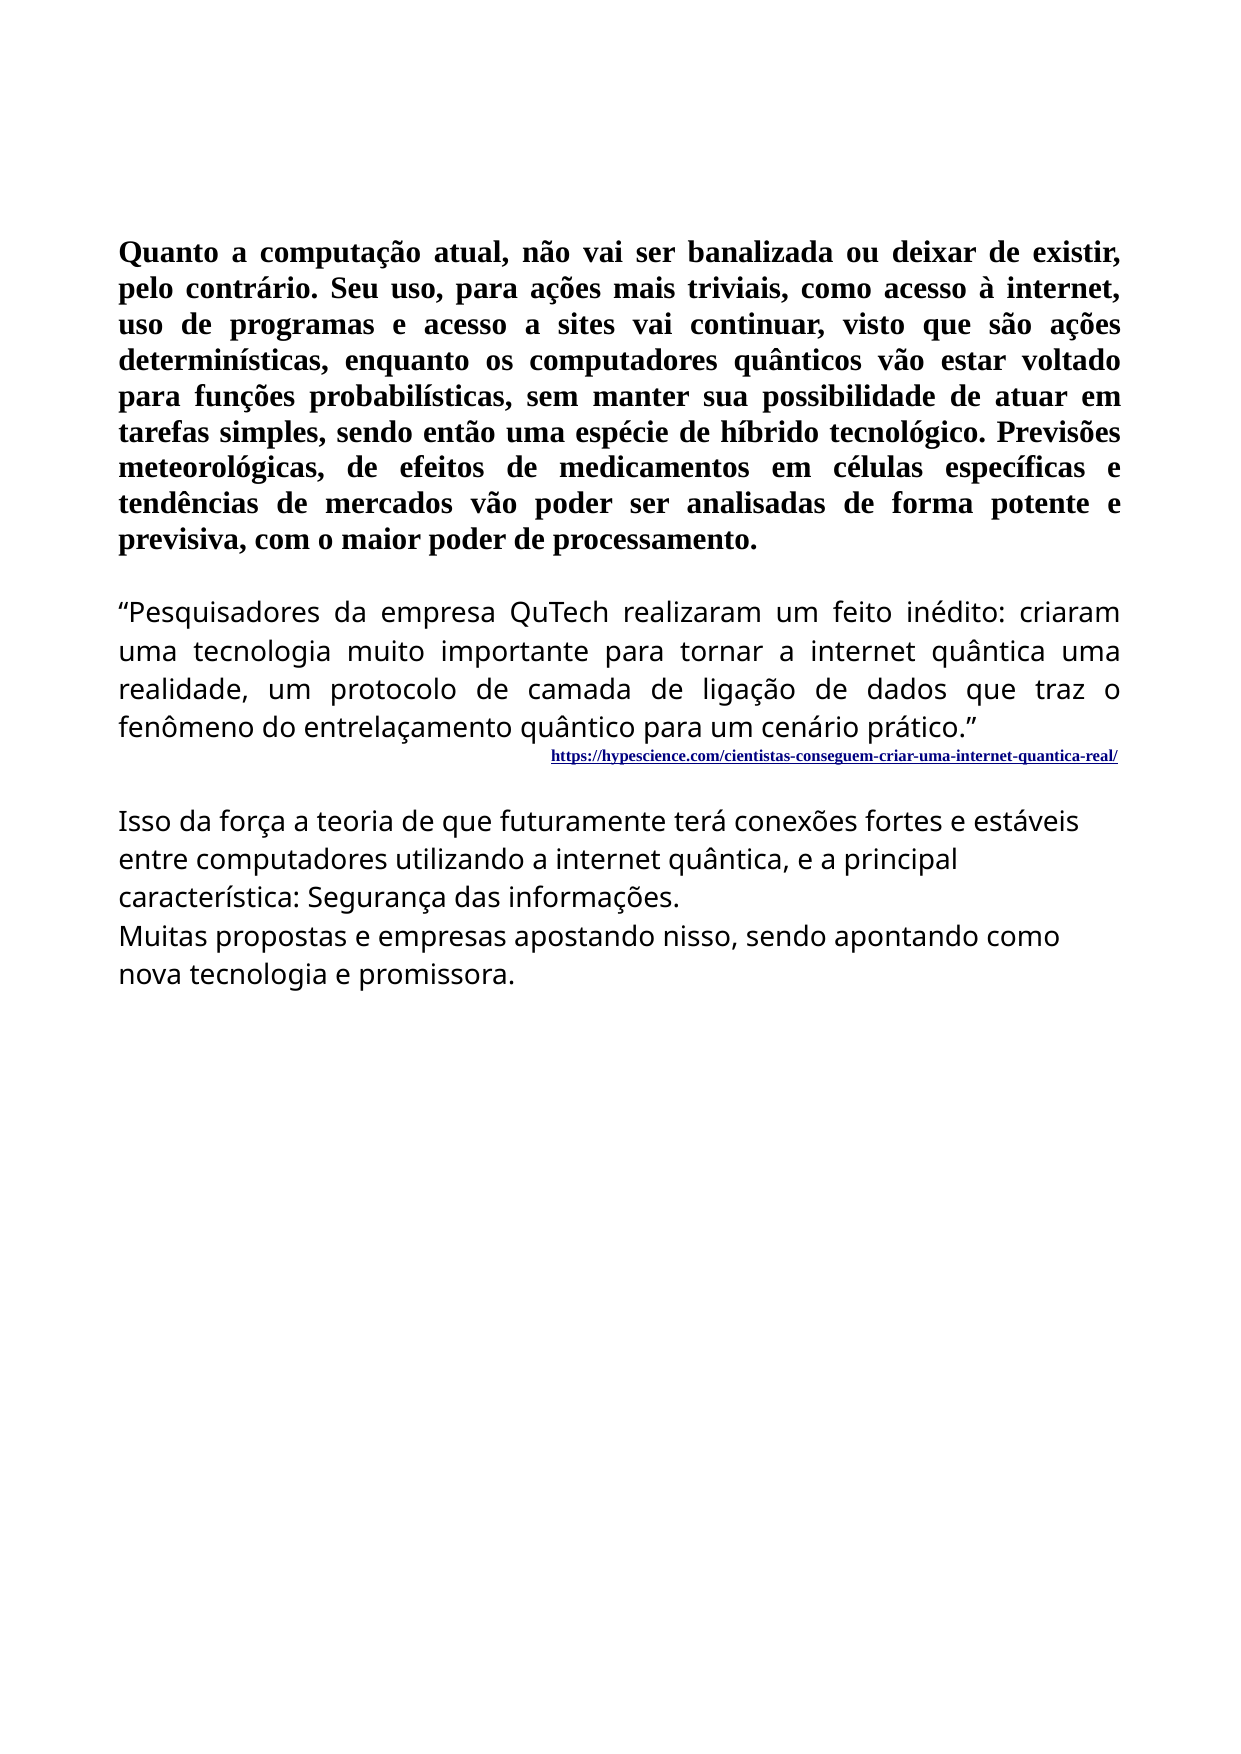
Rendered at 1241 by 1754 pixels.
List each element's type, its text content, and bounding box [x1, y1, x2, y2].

text https://hypescience.com/cientistas-conseguem-criar-uma-internet-quantica-real/ [118, 746, 1122, 765]
text Muitas propostas e empresas apostando nisso, sendo apontando como nova tecnologia e promissora. [118, 916, 1122, 993]
text “Pesquisadores da empresa QuTech realizaram um feito inédito: criaram uma tecnologia muito importante para tornar a internet quântica uma realidade, um protocolo de camada de ligação de dados que traz o fenômeno do entrelaçamento quântico para um cenário prático.” [118, 592, 1122, 746]
text Quanto a computação atual, não vai ser banalizada ou deixar de existir, pelo contrário. Seu uso, para ações mais triviais, como acesso à internet, uso de programas e acesso a sites vai continuar, visto que são ações determinísticas, enquanto os computadores quânticos vão estar voltado para funções probabilísticas, sem manter sua possibilidade de atuar em tarefas simples, sendo então uma espécie de híbrido tecnológico. Previsões meteorológicas, de efeitos de medicamentos em células específicas e tendências de mercados vão poder ser analisadas de forma potente e previsiva, com o maior poder de processamento. [118, 233, 1122, 557]
text Isso da força a teoria de que futuramente terá conexões fortes e estáveis entre computadores utilizando a internet quântica, e a principal característica: Segurança das informações. [118, 801, 1122, 916]
